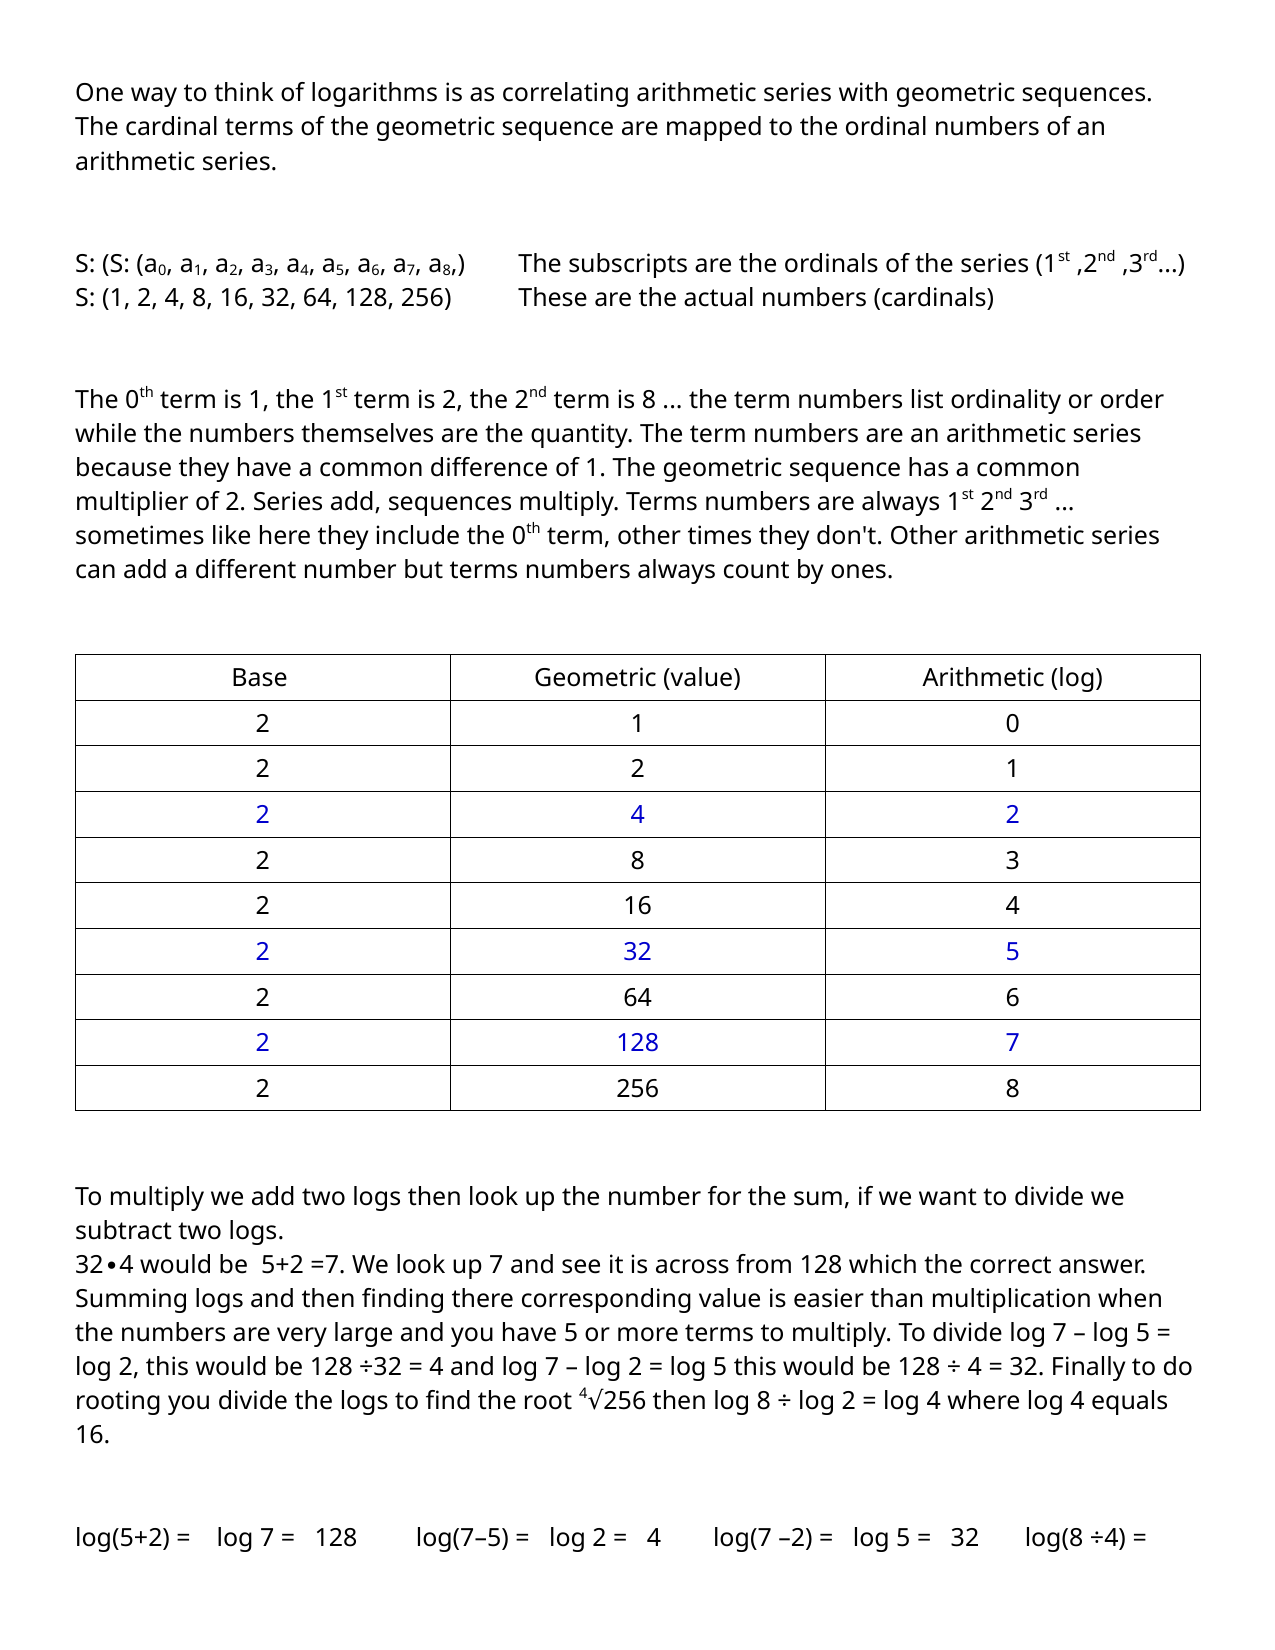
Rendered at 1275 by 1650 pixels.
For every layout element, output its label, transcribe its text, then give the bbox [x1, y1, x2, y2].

table_cell 2 [76, 975, 450, 1019]
table_cell 2 [76, 701, 450, 745]
table_cell 4 [826, 883, 1200, 928]
table_cell 8 [826, 1066, 1200, 1110]
table_cell 2 [76, 929, 450, 973]
table_header Geometric (value) [451, 655, 825, 700]
text 32∙4 would be 5+2 =7. We look up 7 and see it is across from 128 which the correct answer. Summing logs and then finding there corresponding value is easier than multiplication when the numbers are very large and you have 5 or more terms to multiply. To divide log 7 – log 5 = log 2, this would be 128 ÷32 = 4 and log 7 – log 2 = log 5 this would be 128 ÷ 4 = 32. Finally to do rooting you divide the logs to find the root 4√256 then log 8 ÷ log 2 = log 4 where log 4 equals 16. [75, 1247, 1200, 1451]
table_cell 64 [451, 975, 825, 1019]
table_cell 7 [826, 1020, 1200, 1065]
table_cell 3 [826, 838, 1200, 882]
table_cell 16 [451, 883, 825, 928]
table_cell 1 [826, 746, 1200, 791]
table_cell 4 [451, 792, 825, 837]
text S: (1, 2, 4, 8, 16, 32, 64, 128, 256) These are the actual numbers (cardinals) [75, 279, 1200, 313]
table_cell 2 [76, 838, 450, 882]
table_header Arithmetic (log) [826, 655, 1200, 700]
table_header Base [76, 655, 450, 700]
table_cell 128 [451, 1020, 825, 1065]
table_cell 2 [76, 746, 450, 791]
table_cell 2 [451, 746, 825, 791]
table_cell 0 [826, 701, 1200, 745]
text The 0th term is 1, the 1st term is 2, the 2nd term is 8 ... the term numbers list ordinality or order while the numbers themselves are the quantity. The term numbers are an arithmetic series because they have a common difference of 1. The geometric sequence has a common multiplier of 2. Series add, sequences multiply. Terms numbers are always 1st 2nd 3rd ... sometimes like here they include the 0th term, other times they don't. Other arithmetic series can add a different number but terms numbers always count by ones. [75, 382, 1200, 586]
table_cell 5 [826, 929, 1200, 973]
table_cell 256 [451, 1066, 825, 1110]
text S: (S: (a0, a1, a2, a3, a4, a5, a6, a7, a8,) The subscripts are the ordinals of the series (1st ,2nd ,3rd...) [75, 245, 1200, 279]
text log(5+2) = log 7 = 128 log(7–5) = log 2 = 4 log(7 –2) = log 5 = 32 log(8 ÷4) = [75, 1519, 1200, 1553]
text To multiply we add two logs then look up the number for the sum, if we want to divide we subtract two logs. [75, 1178, 1200, 1247]
text The cardinal terms of the geometric sequence are mapped to the ordinal numbers of an arithmetic series. [75, 109, 1200, 177]
table_cell 2 [826, 792, 1200, 837]
text One way to think of logarithms is as correlating arithmetic series with geometric sequences. [75, 75, 1200, 109]
table_cell 8 [451, 838, 825, 882]
table_cell 2 [76, 883, 450, 928]
table_cell 6 [826, 975, 1200, 1019]
table_cell 2 [76, 1020, 450, 1065]
table_cell 32 [451, 929, 825, 973]
table_cell 2 [76, 1066, 450, 1110]
table_cell 2 [76, 792, 450, 837]
table_cell 1 [451, 701, 825, 745]
